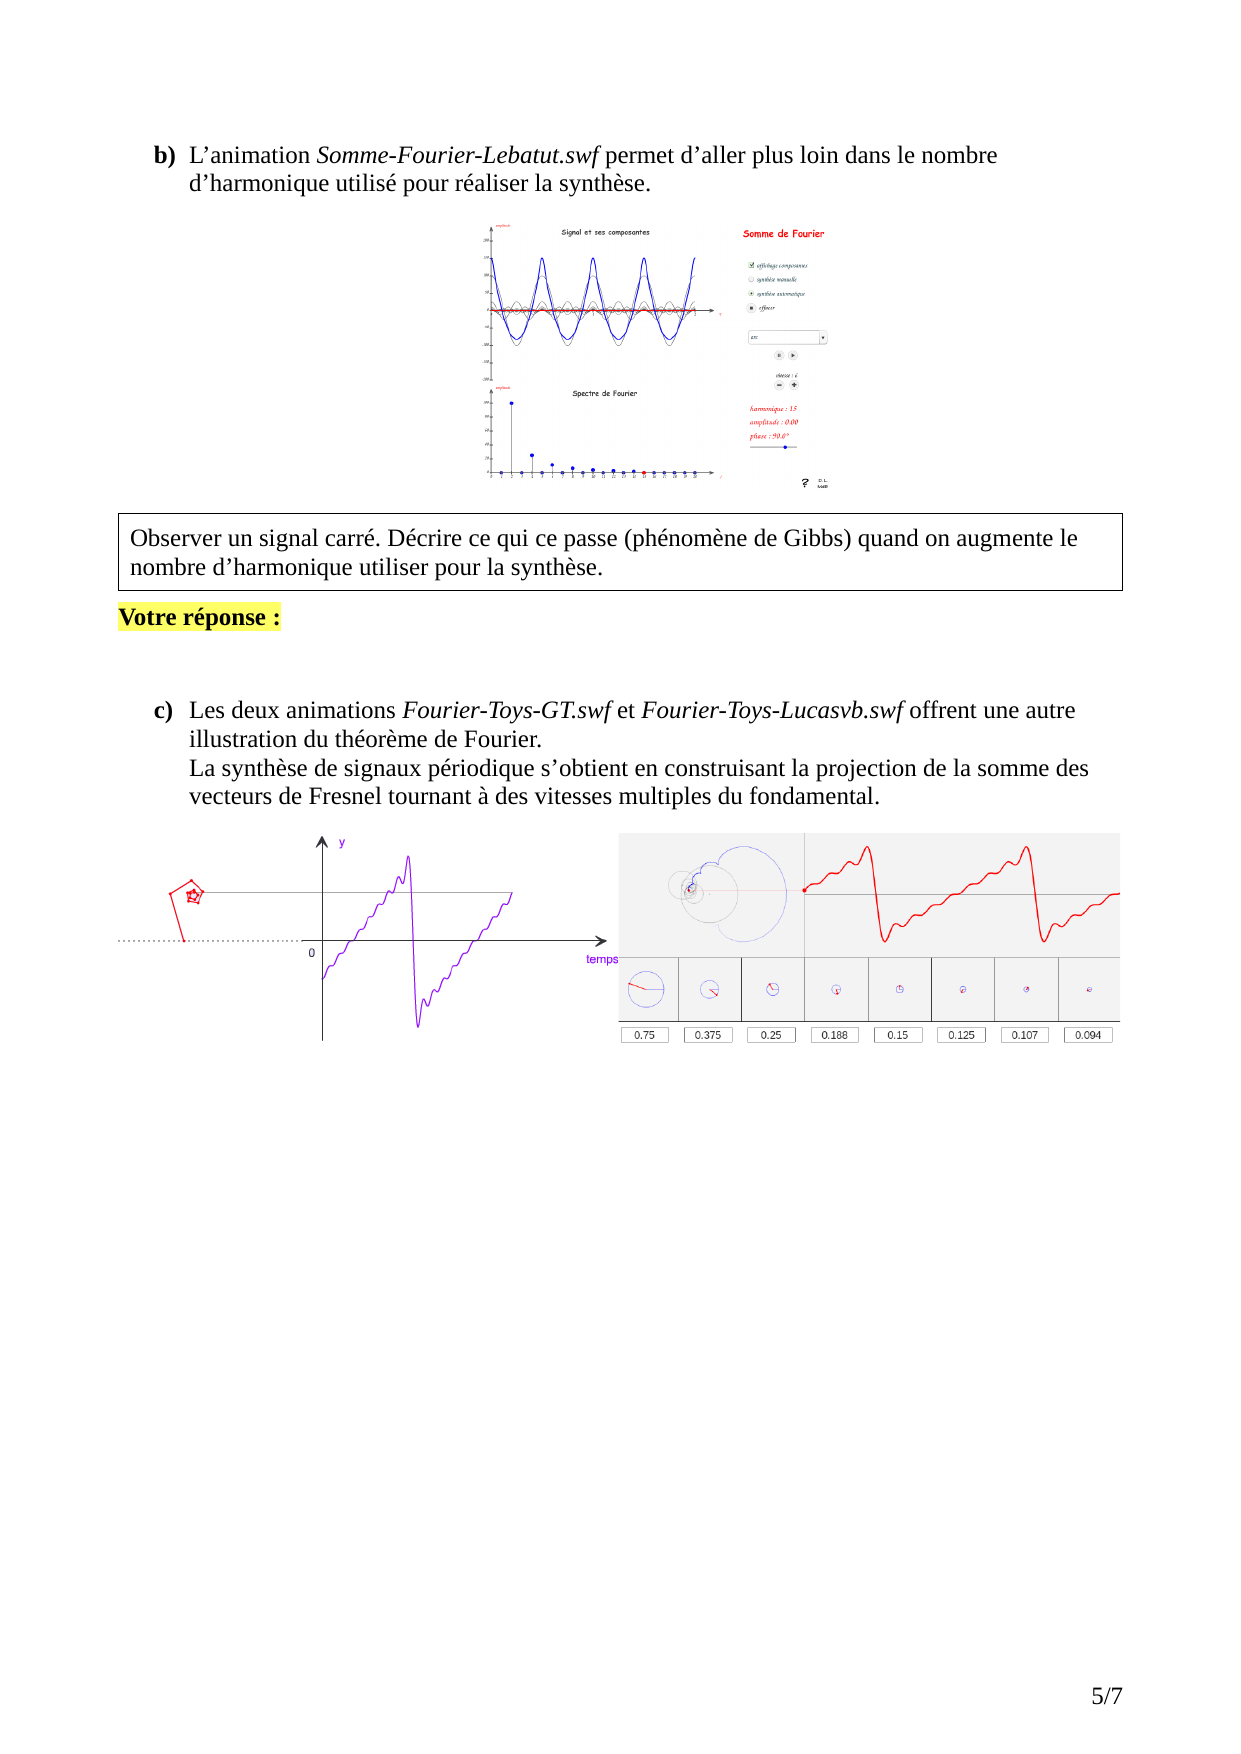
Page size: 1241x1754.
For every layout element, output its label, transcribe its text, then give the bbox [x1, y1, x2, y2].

list L’animation Somme-Fourier-Lebatut.swf permet d’aller plus loin dans le nombre d’harmonique utilisé pour réaliser la synthèse. [153, 140, 1123, 197]
text Votre réponse : [118, 602, 1123, 631]
list Les deux animations Fourier-Toys-GT.swf et Fourier-Toys-Lucasvb.swf offrent une autre illustration du théorème de Fourier. La synthèse de signaux périodique s’obtient en construisant la projection de la somme des vecteurs de Fresnel tournant à des vitesses multiples du fondamental. [153, 695, 1123, 810]
picture [116, 832, 1121, 1047]
picture [478, 220, 834, 491]
